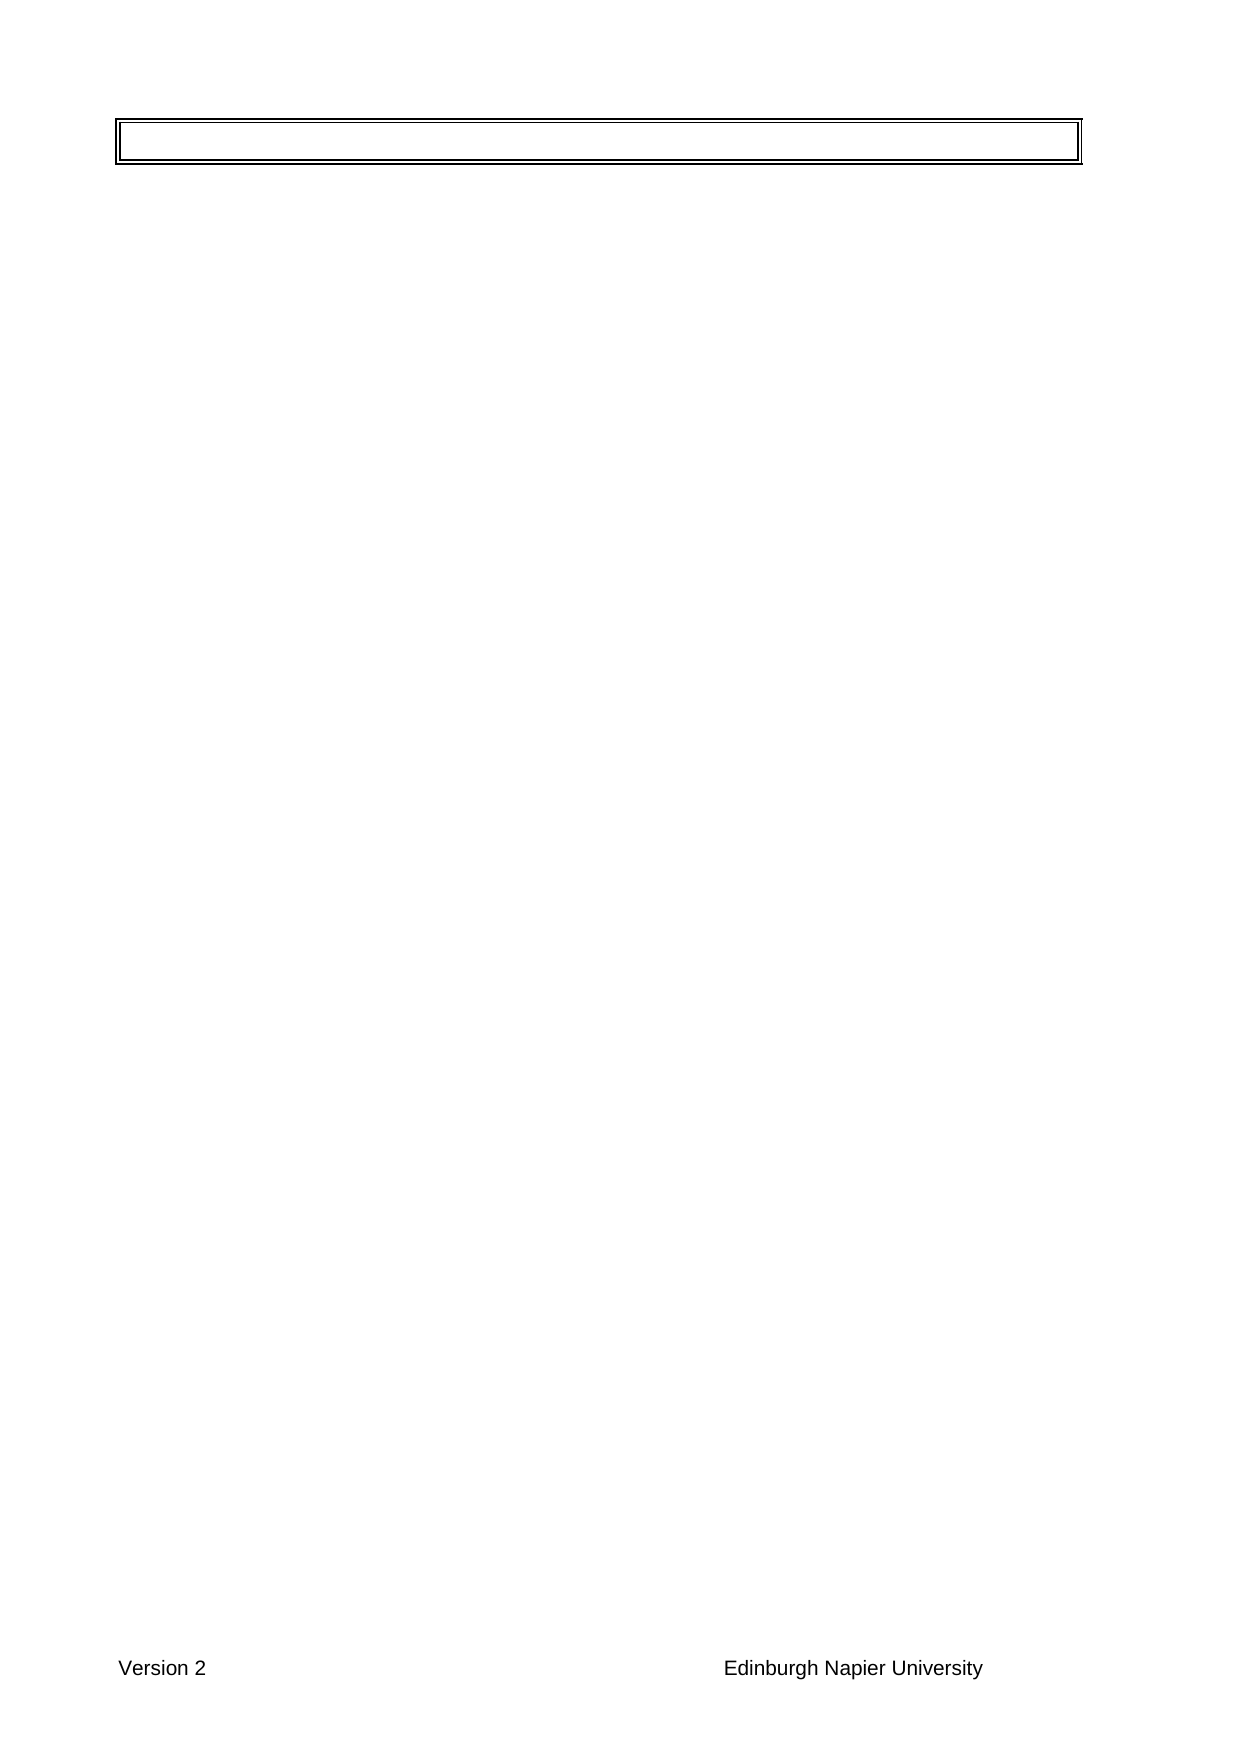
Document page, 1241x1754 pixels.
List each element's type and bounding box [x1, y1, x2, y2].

table_header [121, 123, 1077, 159]
